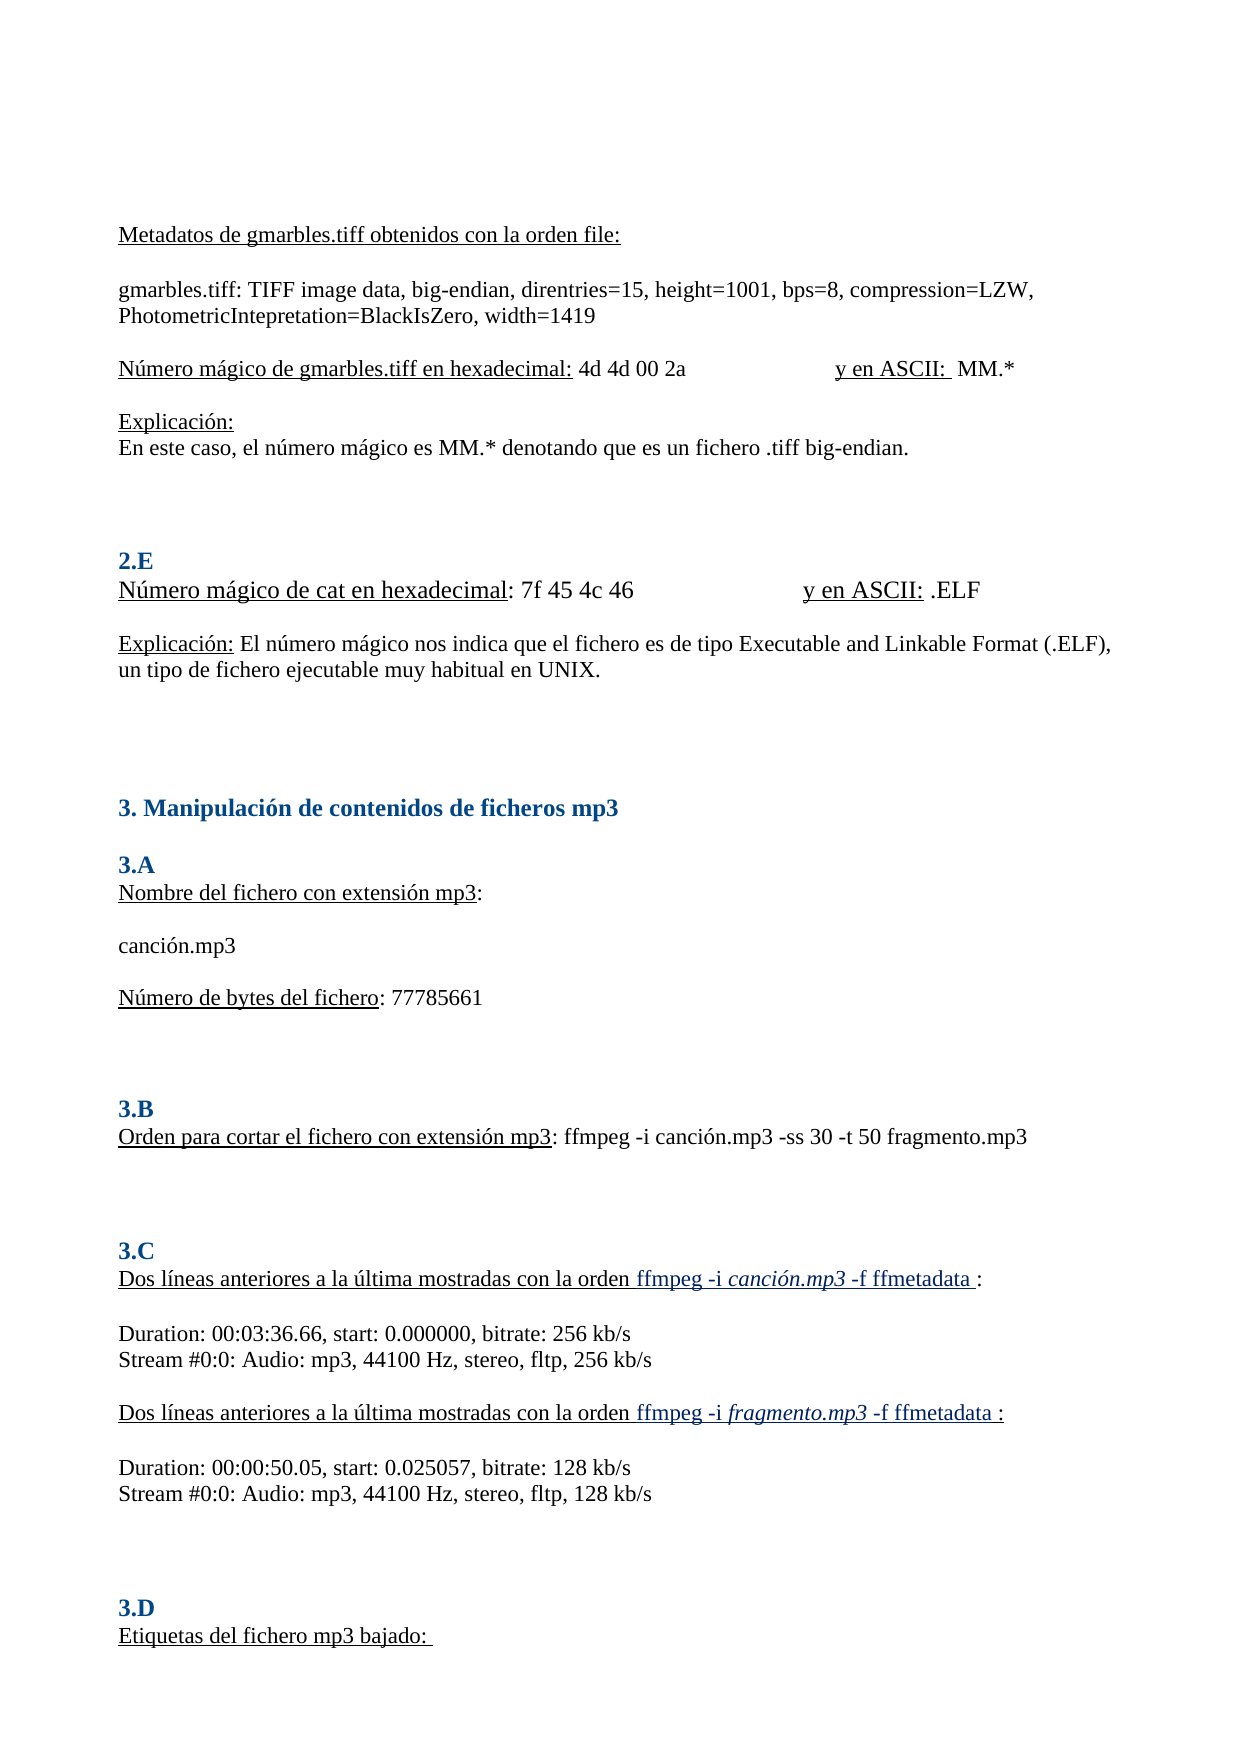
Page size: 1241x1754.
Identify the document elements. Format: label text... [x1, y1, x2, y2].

table_header 3.D Etiquetas del fichero mp3 bajado: [118, 1593, 1134, 1674]
table_header [118, 517, 1134, 546]
text 3. Manipulación de contenidos de ficheros mp3 [118, 793, 1134, 821]
table_header 3.A Nombre del fichero con extensión mp3: canción.mp3 Número de bytes del fichero: 77785661 [118, 850, 1134, 1037]
table_header 3.B Orden para cortar el fichero con extensión mp3: ffmpeg -i canción.mp3 -ss 30 -t 50 fragmento.mp3 [118, 1095, 1134, 1178]
table_header Metadatos de gmarbles.tiff obtenidos con la orden file: gmarbles.tiff: TIFF image data, big-endian, direntries=15, height=1001, bps=8, compression=LZW, PhotometricIntepretation=BlackIsZero, width=1419 Número mágico de gmarbles.tiff en hexadecimal: 4d 4d 00 2a y en ASCII: MM.* Explicación: En este caso, el número mágico es MM.* denotando que es un fichero .tiff big-endian. [118, 164, 1134, 487]
table_header 3.C Dos líneas anteriores a la última mostradas con la orden ffmpeg -i canción.mp3 -f ffmetadata : Duration: 00:03:36.66, start: 0.000000, bitrate: 256 kb/s Stream #0:0: Audio: mp3, 44100 Hz, stereo, fltp, 256 kb/s Dos líneas anteriores a la última mostradas con la orden ffmpeg -i fragmento.mp3 -f ffmetadata : Duration: 00:00:50.05, start: 0.025057, bitrate: 128 kb/s Stream #0:0: Audio: mp3, 44100 Hz, stereo, fltp, 128 kb/s [118, 1236, 1134, 1535]
table_cell 2.E Número mágico de cat en hexadecimal: 7f 45 4c 46 y en ASCII: .ELF Explicación: El número mágico nos indica que el fichero es de tipo Executable and Linkable Format (.ELF), un tipo de fichero ejecutable muy habitual en UNIX. [118, 546, 1134, 735]
